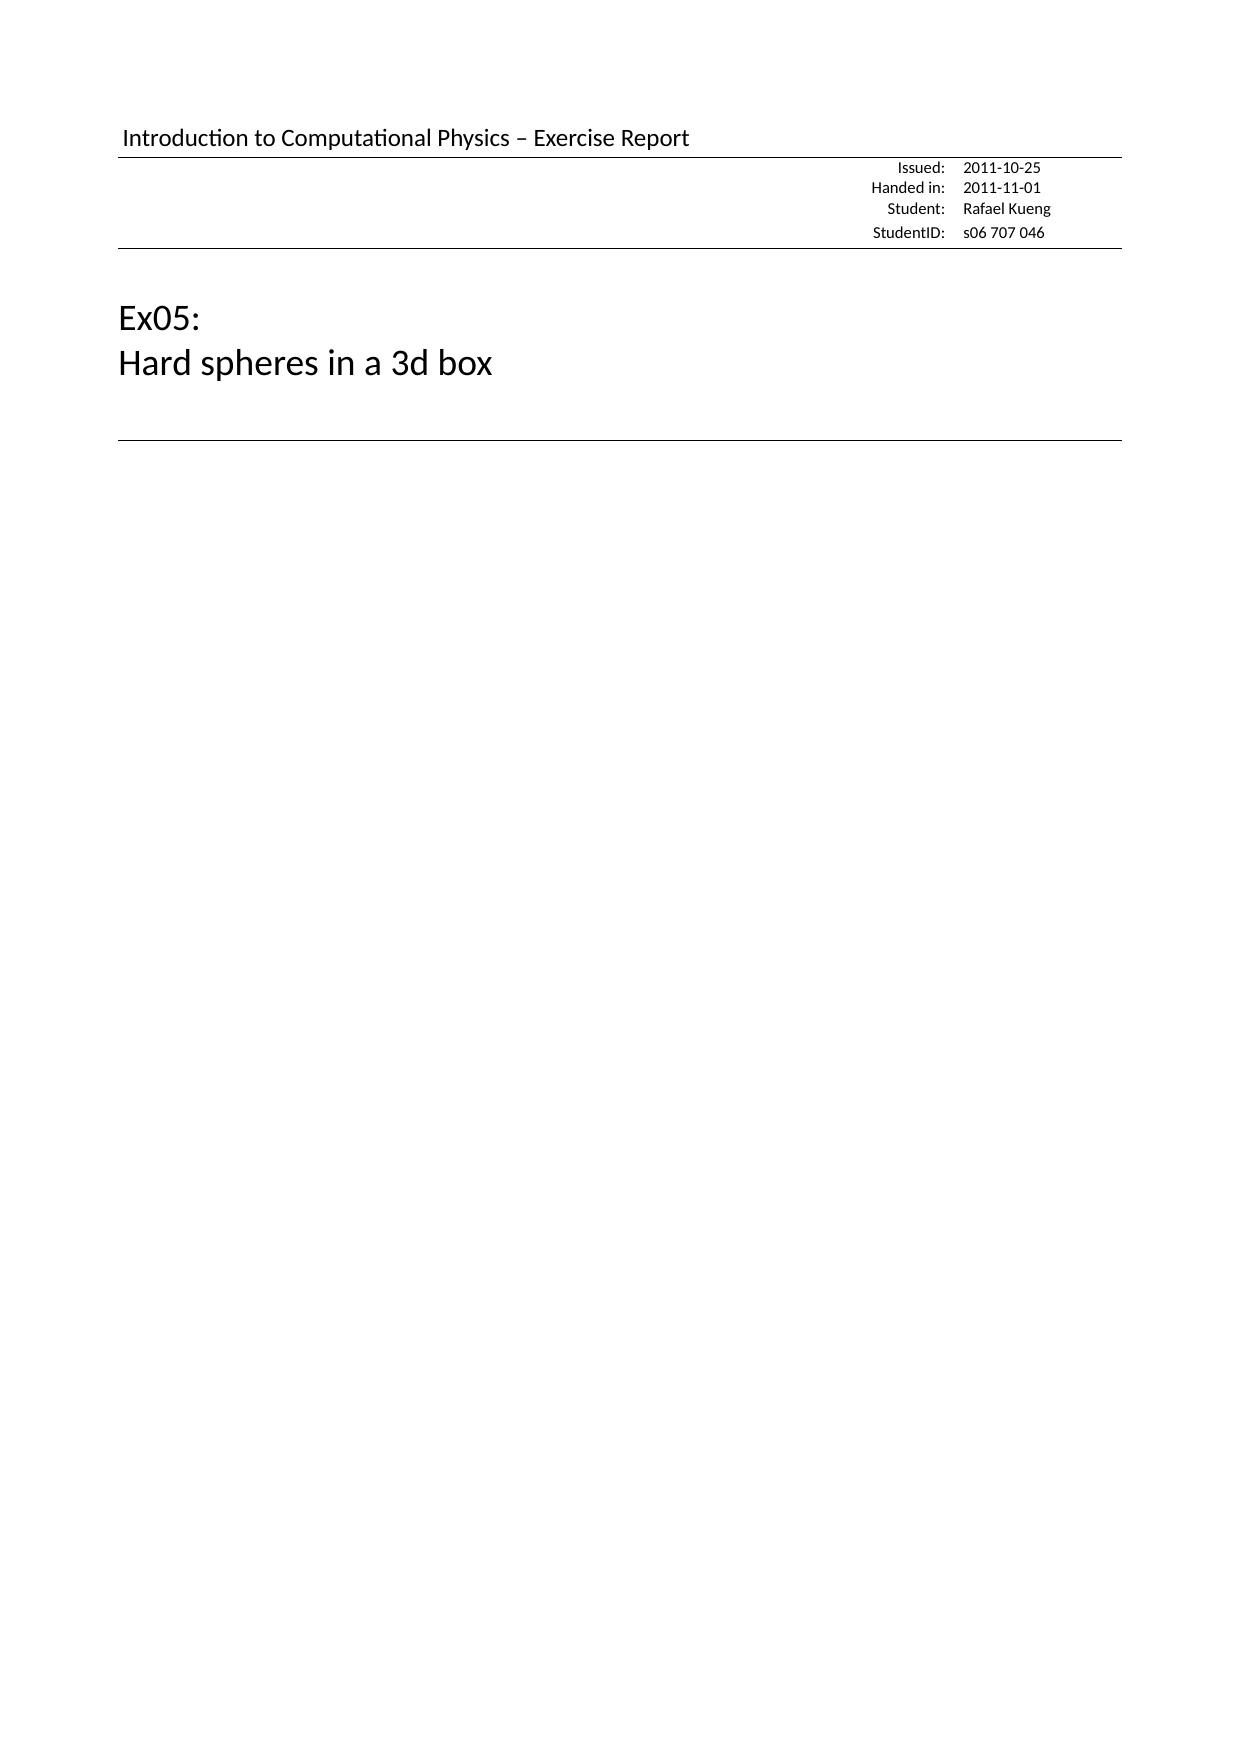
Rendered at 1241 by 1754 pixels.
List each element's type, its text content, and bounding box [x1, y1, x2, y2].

text Issued: 2011-10-25 [118, 158, 1122, 178]
text StudentID: s06 707 046 [118, 218, 1122, 248]
text Handed in: 2011-11-01 [118, 178, 1122, 198]
text Hard spheres in a 3d box [118, 339, 1122, 385]
text Student: Rafael Kueng [118, 198, 1122, 218]
text Introduction to Computational Physics – Exercise Report [118, 118, 1122, 157]
text Ex05: [118, 293, 1122, 339]
